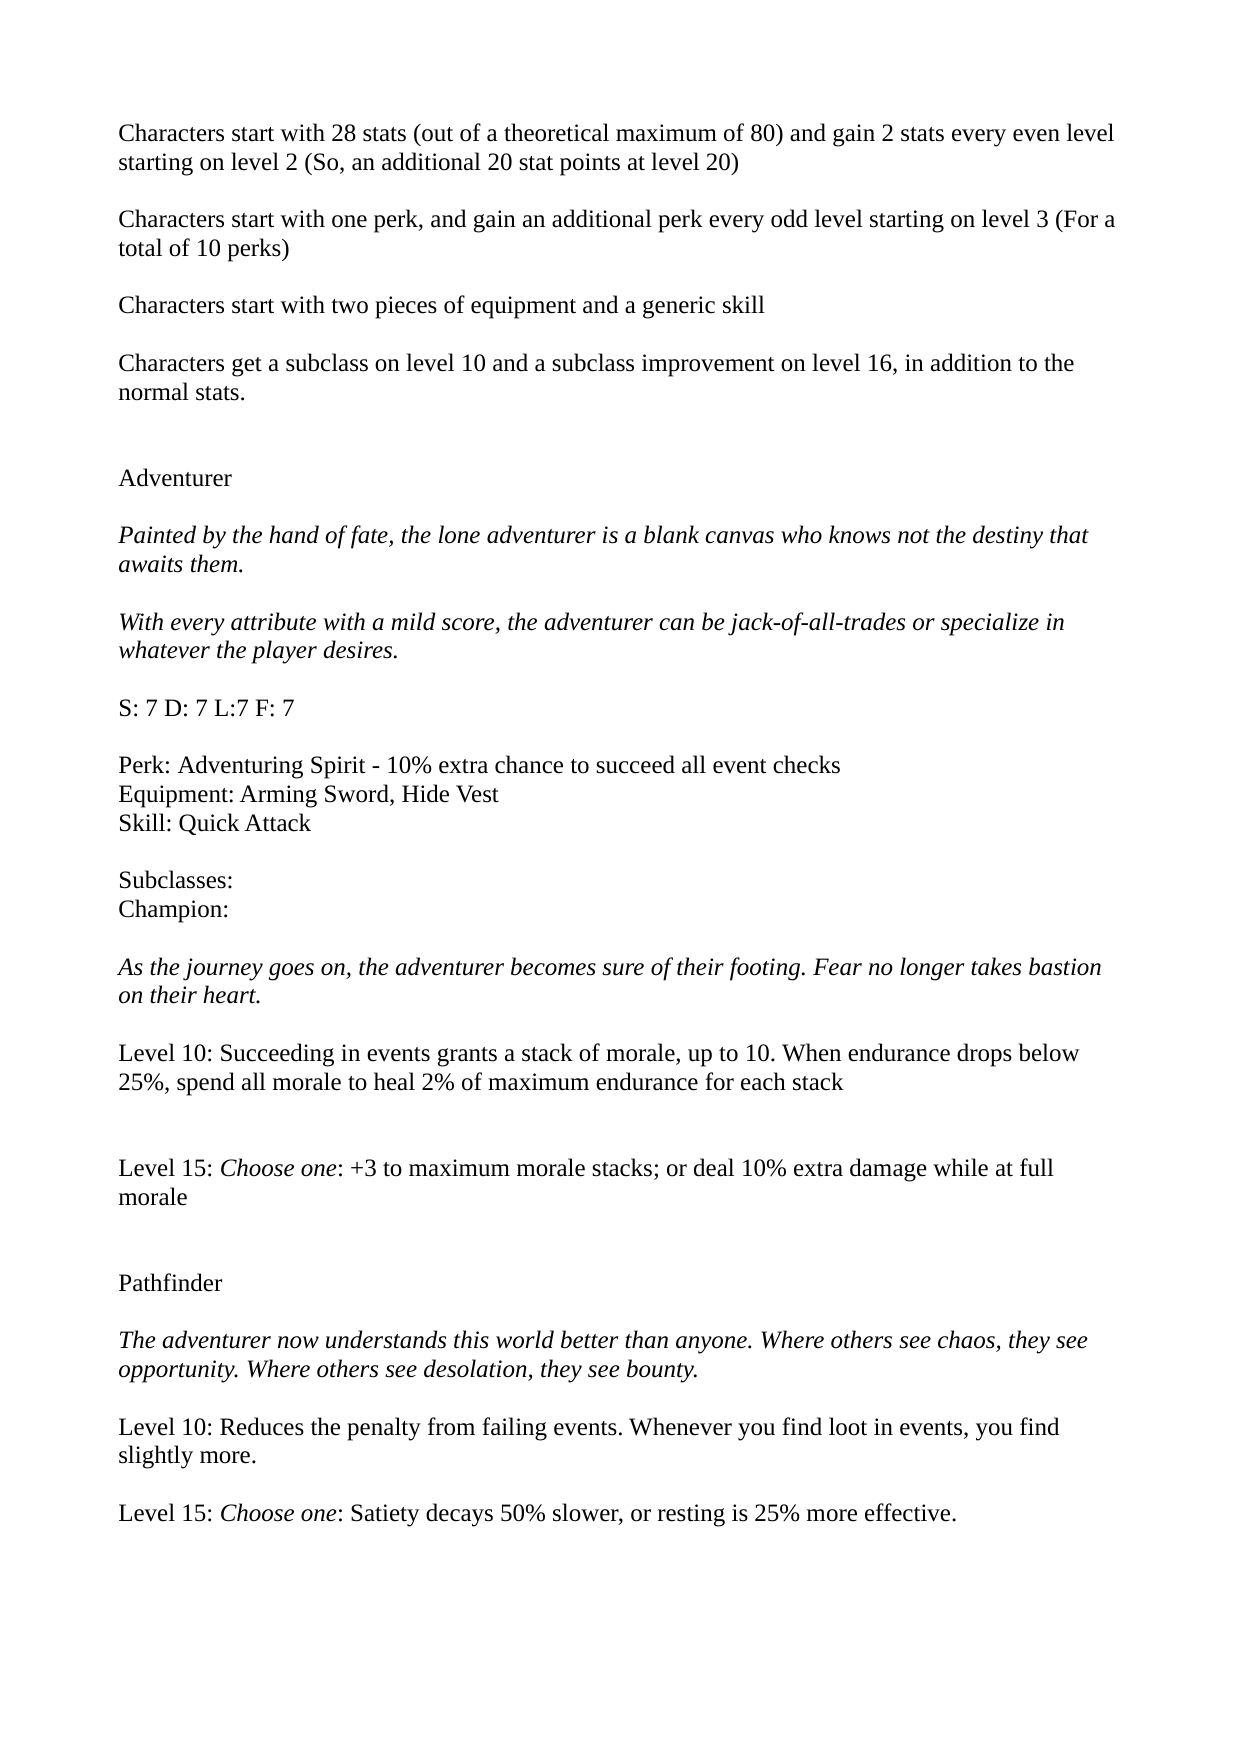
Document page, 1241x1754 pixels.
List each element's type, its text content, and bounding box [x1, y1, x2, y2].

text Characters get a subclass on level 10 and a subclass improvement on level 16, in addition to the normal stats. [118, 319, 1122, 406]
text Characters start with 28 stats (out of a theoretical maximum of 80) and gain 2 stats every even level starting on level 2 (So, an additional 20 stat points at level 20) Characters start with one perk, and gain an additional perk every odd level starting on level 3 (For a total of 10 perks) [118, 118, 1122, 291]
text Adventurer Painted by the hand of fate, the lone adventurer is a blank canvas who knows not the destiny that awaits them. With every attribute with a mild score, the adventurer can be jack-of-all-trades or specialize in whatever the player desires. S: 7 D: 7 L:7 F: 7 Perk: Adventuring Spirit - 10% extra chance to succeed all event checks Equipment: Arming Sword, Hide Vest Skill: Quick Attack Subclasses: Champion: As the journey goes on, the adventurer becomes sure of their footing. Fear no longer takes bastion on their heart. Level 10: Succeeding in events grants a stack of morale, up to 10. When endurance drops below 25%, spend all morale to heal 2% of maximum endurance for each stack Level 15: Choose one: +3 to maximum morale stacks; or deal 10% extra damage while at full morale Pathfinder The adventurer now understands this world better than anyone. Where others see chaos, they see opportunity. Where others see desolation, they see bounty. Level 10: Reduces the penalty from failing events. Whenever you find loot in events, you find slightly more. Level 15: Choose one: Satiety decays 50% slower, or resting is 25% more effective. [118, 434, 1122, 1613]
text Characters start with two pieces of equipment and a generic skill [118, 291, 1122, 319]
